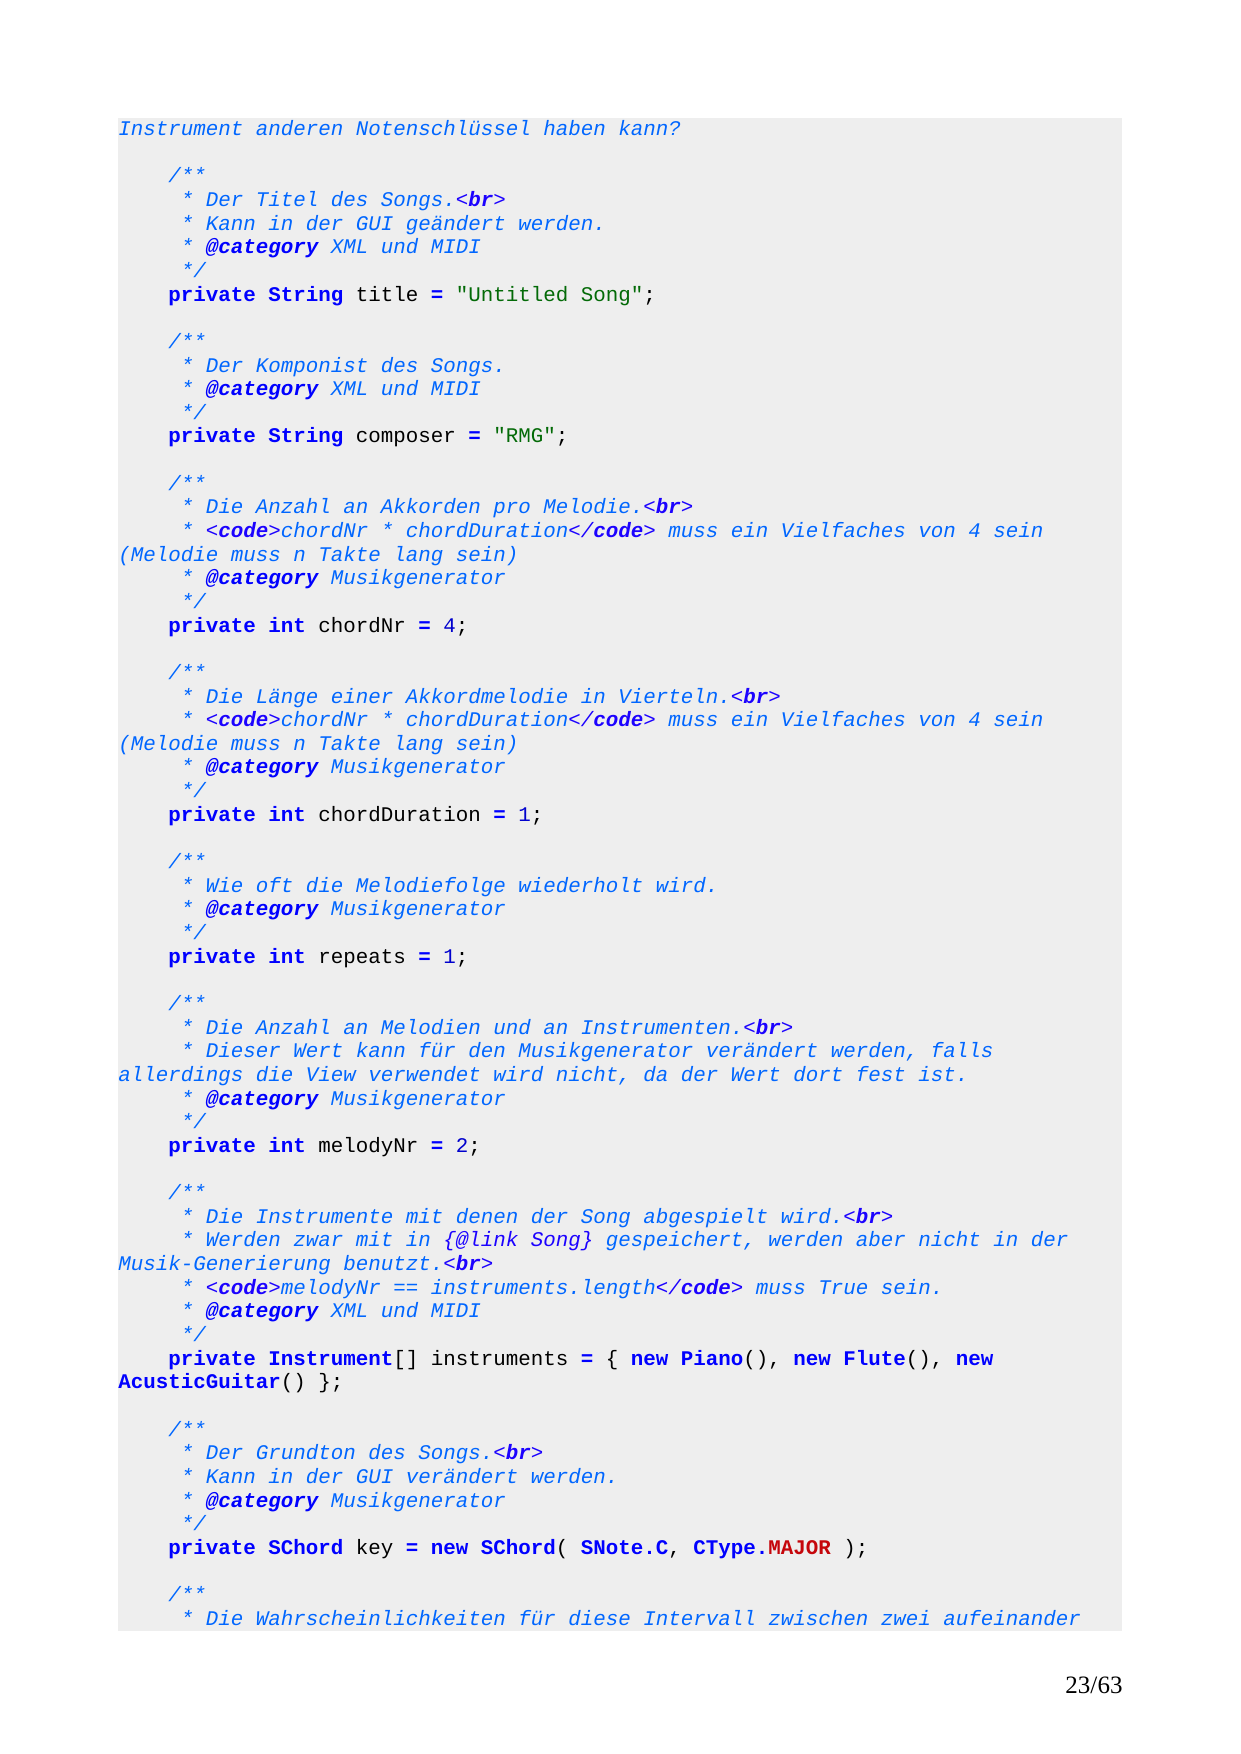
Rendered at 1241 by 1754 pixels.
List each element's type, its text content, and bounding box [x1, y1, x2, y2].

text private int chordNr = 4; [118, 615, 1122, 638]
text * <code>melodyNr == instruments.length</code> muss True sein. [118, 1277, 1122, 1300]
text * Dieser Wert kann für den Musikgenerator verändert werden, falls allerdings die View verwendet wird nicht, da der Wert dort fest ist. [118, 1040, 1122, 1088]
text /** [118, 993, 1122, 1017]
text */ [118, 922, 1122, 946]
text /** [118, 331, 1122, 354]
text * Kann in der GUI geändert werden. [118, 213, 1122, 236]
text * Der Komponist des Songs. [118, 354, 1122, 378]
text * @category Musikgenerator [118, 567, 1122, 591]
text * Wie oft die Melodiefolge wiederholt wird. [118, 875, 1122, 898]
text */ [118, 780, 1122, 804]
text * Die Wahrscheinlichkeiten für diese Intervall zwischen zwei aufeinander [118, 1608, 1122, 1631]
text * Die Instrumente mit denen der Song abgespielt wird.<br> [118, 1206, 1122, 1229]
text Instrument anderen Notenschlüssel haben kann? [118, 118, 1122, 142]
text /** [118, 1182, 1122, 1206]
text * Werden zwar mit in {@link Song} gespeichert, werden aber nicht in der Musik-Generierung benutzt.<br> [118, 1229, 1122, 1277]
text */ [118, 402, 1122, 426]
text private String title = "Untitled Song"; [118, 284, 1122, 307]
text * @category XML und MIDI [118, 378, 1122, 402]
text */ [118, 1324, 1122, 1348]
text /** [118, 1419, 1122, 1442]
text * Der Titel des Songs.<br> [118, 189, 1122, 213]
text * Die Anzahl an Melodien und an Instrumenten.<br> [118, 1017, 1122, 1040]
text private String composer = "RMG"; [118, 426, 1122, 449]
text */ [118, 1111, 1122, 1135]
text /** [118, 662, 1122, 686]
text * <code>chordNr * chordDuration</code> muss ein Vielfaches von 4 sein (Melodie muss n Takte lang sein) [118, 709, 1122, 757]
text private SChord key = new SChord( SNote.C, CType.MAJOR ); [118, 1537, 1122, 1561]
text /** [118, 165, 1122, 189]
text * @category XML und MIDI [118, 1300, 1122, 1324]
text /** [118, 851, 1122, 875]
text * @category Musikgenerator [118, 1088, 1122, 1111]
text * @category Musikgenerator [118, 898, 1122, 922]
text * Die Anzahl an Akkorden pro Melodie.<br> [118, 496, 1122, 520]
text */ [118, 591, 1122, 615]
text * @category Musikgenerator [118, 757, 1122, 780]
text * @category XML und MIDI [118, 236, 1122, 260]
text * @category Musikgenerator [118, 1489, 1122, 1513]
text * Kann in der GUI verändert werden. [118, 1466, 1122, 1489]
text private int melodyNr = 2; [118, 1135, 1122, 1158]
text * <code>chordNr * chordDuration</code> muss ein Vielfaches von 4 sein (Melodie muss n Takte lang sein) [118, 520, 1122, 567]
text /** [118, 473, 1122, 496]
text private Instrument[] instruments = { new Piano(), new Flute(), new AcusticGuitar() }; [118, 1348, 1122, 1395]
text * Die Länge einer Akkordmelodie in Vierteln.<br> [118, 686, 1122, 709]
text */ [118, 1513, 1122, 1537]
text private int repeats = 1; [118, 946, 1122, 969]
text * Der Grundton des Songs.<br> [118, 1442, 1122, 1466]
text private int chordDuration = 1; [118, 804, 1122, 827]
text */ [118, 260, 1122, 284]
text /** [118, 1584, 1122, 1608]
